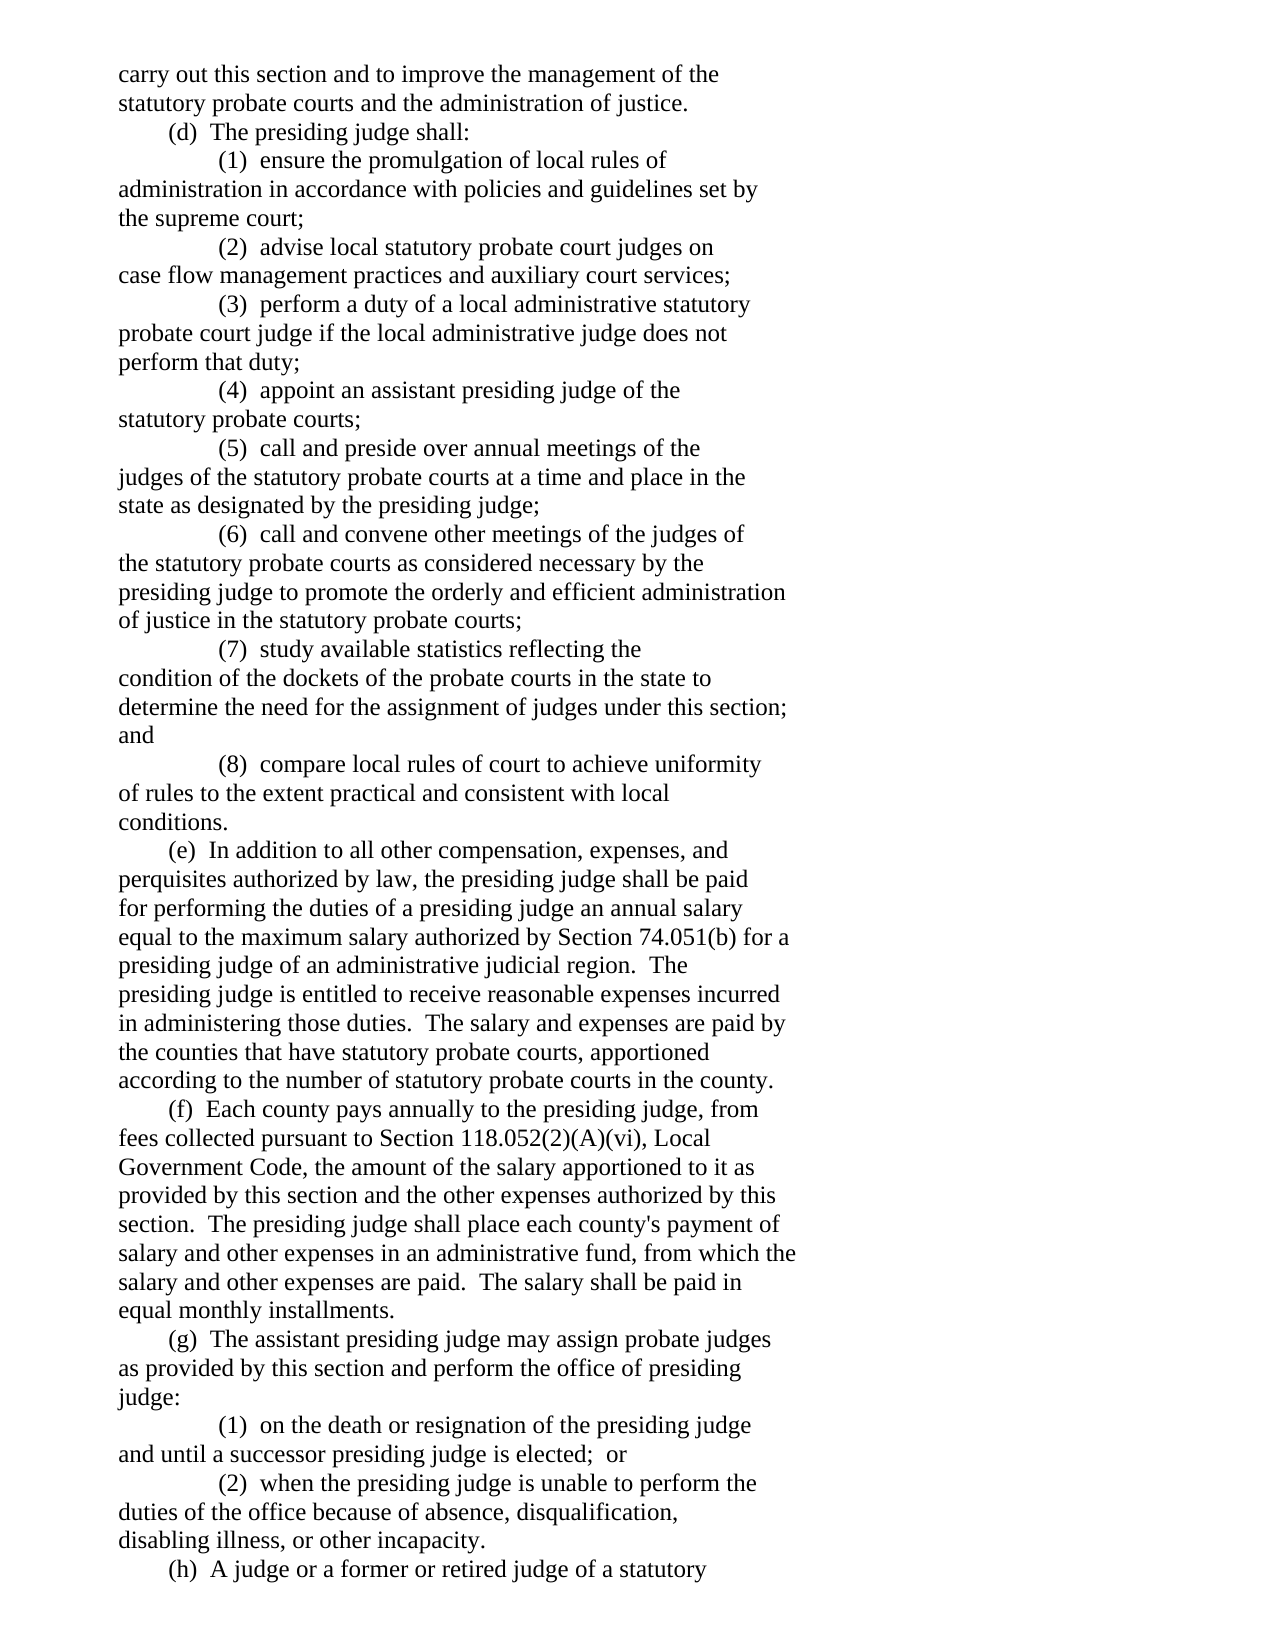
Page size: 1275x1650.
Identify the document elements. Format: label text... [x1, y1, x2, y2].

text in administering those duties. The salary and expenses are paid by [118, 1008, 1216, 1037]
text statutory probate courts and the administration of justice. [118, 88, 1216, 117]
text the supreme court; [118, 203, 1216, 232]
text duties of the office because of absence, disqualification, [118, 1497, 1216, 1525]
text disabling illness, or other incapacity. [118, 1525, 1216, 1554]
text (e) In addition to all other compensation, expenses, and [118, 835, 1216, 864]
text carry out this section and to improve the management of the [118, 59, 1216, 88]
text presiding judge is entitled to receive reasonable expenses incurred [118, 979, 1216, 1008]
text as provided by this section and perform the office of presiding [118, 1353, 1216, 1382]
text administration in accordance with policies and guidelines set by [118, 174, 1216, 203]
text the counties that have statutory probate courts, apportioned [118, 1037, 1216, 1065]
text (8) compare local rules of court to achieve uniformity [118, 749, 1216, 778]
text and [118, 720, 1216, 749]
text Government Code, the amount of the salary apportioned to it as [118, 1152, 1216, 1180]
text (d) The presiding judge shall: [118, 117, 1216, 145]
text fees collected pursuant to Section 118.052(2)(A)(vi), Local [118, 1123, 1216, 1152]
text (6) call and convene other meetings of the judges of [118, 519, 1216, 548]
text (3) perform a duty of a local administrative statutory [118, 289, 1216, 318]
text provided by this section and the other expenses authorized by this [118, 1180, 1216, 1209]
text (f) Each county pays annually to the presiding judge, from [118, 1094, 1216, 1123]
text conditions. [118, 807, 1216, 835]
text and until a successor presiding judge is elected; or [118, 1439, 1216, 1468]
text statutory probate courts; [118, 404, 1216, 433]
text of rules to the extent practical and consistent with local [118, 778, 1216, 807]
text (5) call and preside over annual meetings of the [118, 433, 1216, 462]
text judge: [118, 1382, 1216, 1410]
text salary and other expenses in an administrative fund, from which the [118, 1238, 1216, 1267]
text probate court judge if the local administrative judge does not [118, 318, 1216, 347]
text presiding judge of an administrative judicial region. The [118, 950, 1216, 979]
text for performing the duties of a presiding judge an annual salary [118, 893, 1216, 922]
text perquisites authorized by law, the presiding judge shall be paid [118, 864, 1216, 893]
text equal monthly installments. [118, 1295, 1216, 1324]
text equal to the maximum salary authorized by Section 74.051(b) for a [118, 922, 1216, 950]
text of justice in the statutory probate courts; [118, 605, 1216, 634]
text (1) ensure the promulgation of local rules of [118, 145, 1216, 174]
text condition of the dockets of the probate courts in the state to [118, 663, 1216, 692]
text (4) appoint an assistant presiding judge of the [118, 375, 1216, 404]
text section. The presiding judge shall place each county's payment of [118, 1209, 1216, 1238]
text (h) A judge or a former or retired judge of a statutory [118, 1554, 1216, 1583]
text determine the need for the assignment of judges under this section; [118, 692, 1216, 720]
text (2) advise local statutory probate court judges on [118, 232, 1216, 260]
text salary and other expenses are paid. The salary shall be paid in [118, 1267, 1216, 1295]
text presiding judge to promote the orderly and efficient administration [118, 577, 1216, 605]
text judges of the statutory probate courts at a time and place in the [118, 462, 1216, 490]
text (7) study available statistics reflecting the [118, 634, 1216, 663]
text the statutory probate courts as considered necessary by the [118, 548, 1216, 577]
text (1) on the death or resignation of the presiding judge [118, 1410, 1216, 1439]
text (2) when the presiding judge is unable to perform the [118, 1468, 1216, 1497]
text (g) The assistant presiding judge may assign probate judges [118, 1324, 1216, 1353]
text state as designated by the presiding judge; [118, 490, 1216, 519]
text case flow management practices and auxiliary court services; [118, 260, 1216, 289]
text perform that duty; [118, 347, 1216, 375]
text according to the number of statutory probate courts in the county. [118, 1065, 1216, 1094]
